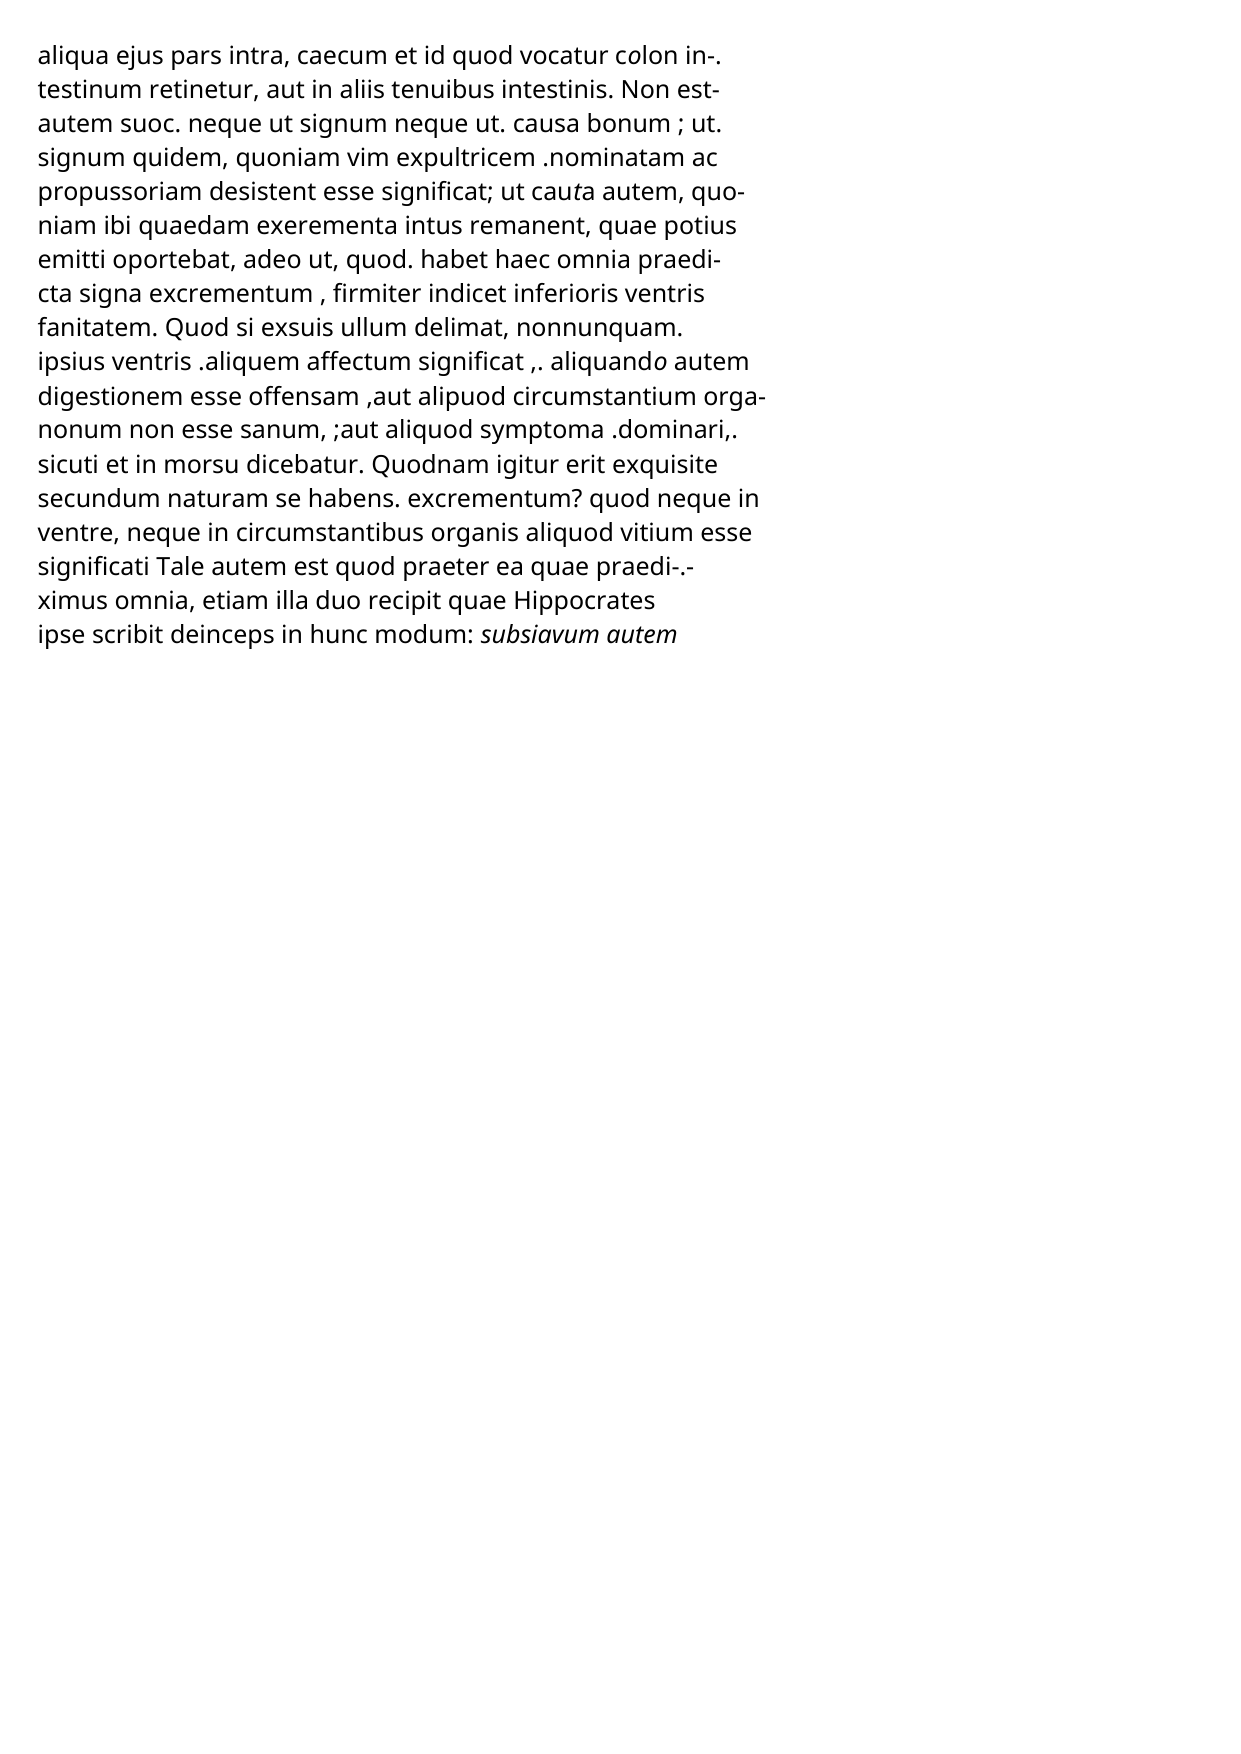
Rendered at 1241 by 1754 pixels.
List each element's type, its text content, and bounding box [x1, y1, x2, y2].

text aliqua ejus pars intra, caecum et id quod vocatur colon in-. testinum retinetur, aut in aliis tenuibus intestinis. Non est- autem suoc. neque ut signum neque ut. causa bonum ; ut. signum quidem, quoniam vim expultricem .nominatam ac propussoriam desistent esse significat; ut cauta autem, quo- niam ibi quaedam exerementa intus remanent, quae potius emitti oportebat, adeo ut, quod. habet haec omnia praedi- cta signa excrementum , firmiter indicet inferioris ventris fanitatem. Quod si exsuis ullum delimat, nonnunquam. ipsius ventris .aliquem affectum significat ,. aliquando autem digestionem esse offensam ,aut alipuod circumstantium orga- nonum non esse sanum, ;aut aliquod symptoma .dominari,. sicuti et in morsu dicebatur. Quodnam igitur erit exquisite secundum naturam se habens. excrementum? quod neque in ventre, neque in circumstantibus organis aliquod vitium esse significati Tale autem est quod praeter ea quae praedi-.- ximus omnia, etiam illa duo recipit quae Hippocrates ipse scribit deinceps in hunc modum: subsiavum autem [37, 37, 1203, 651]
